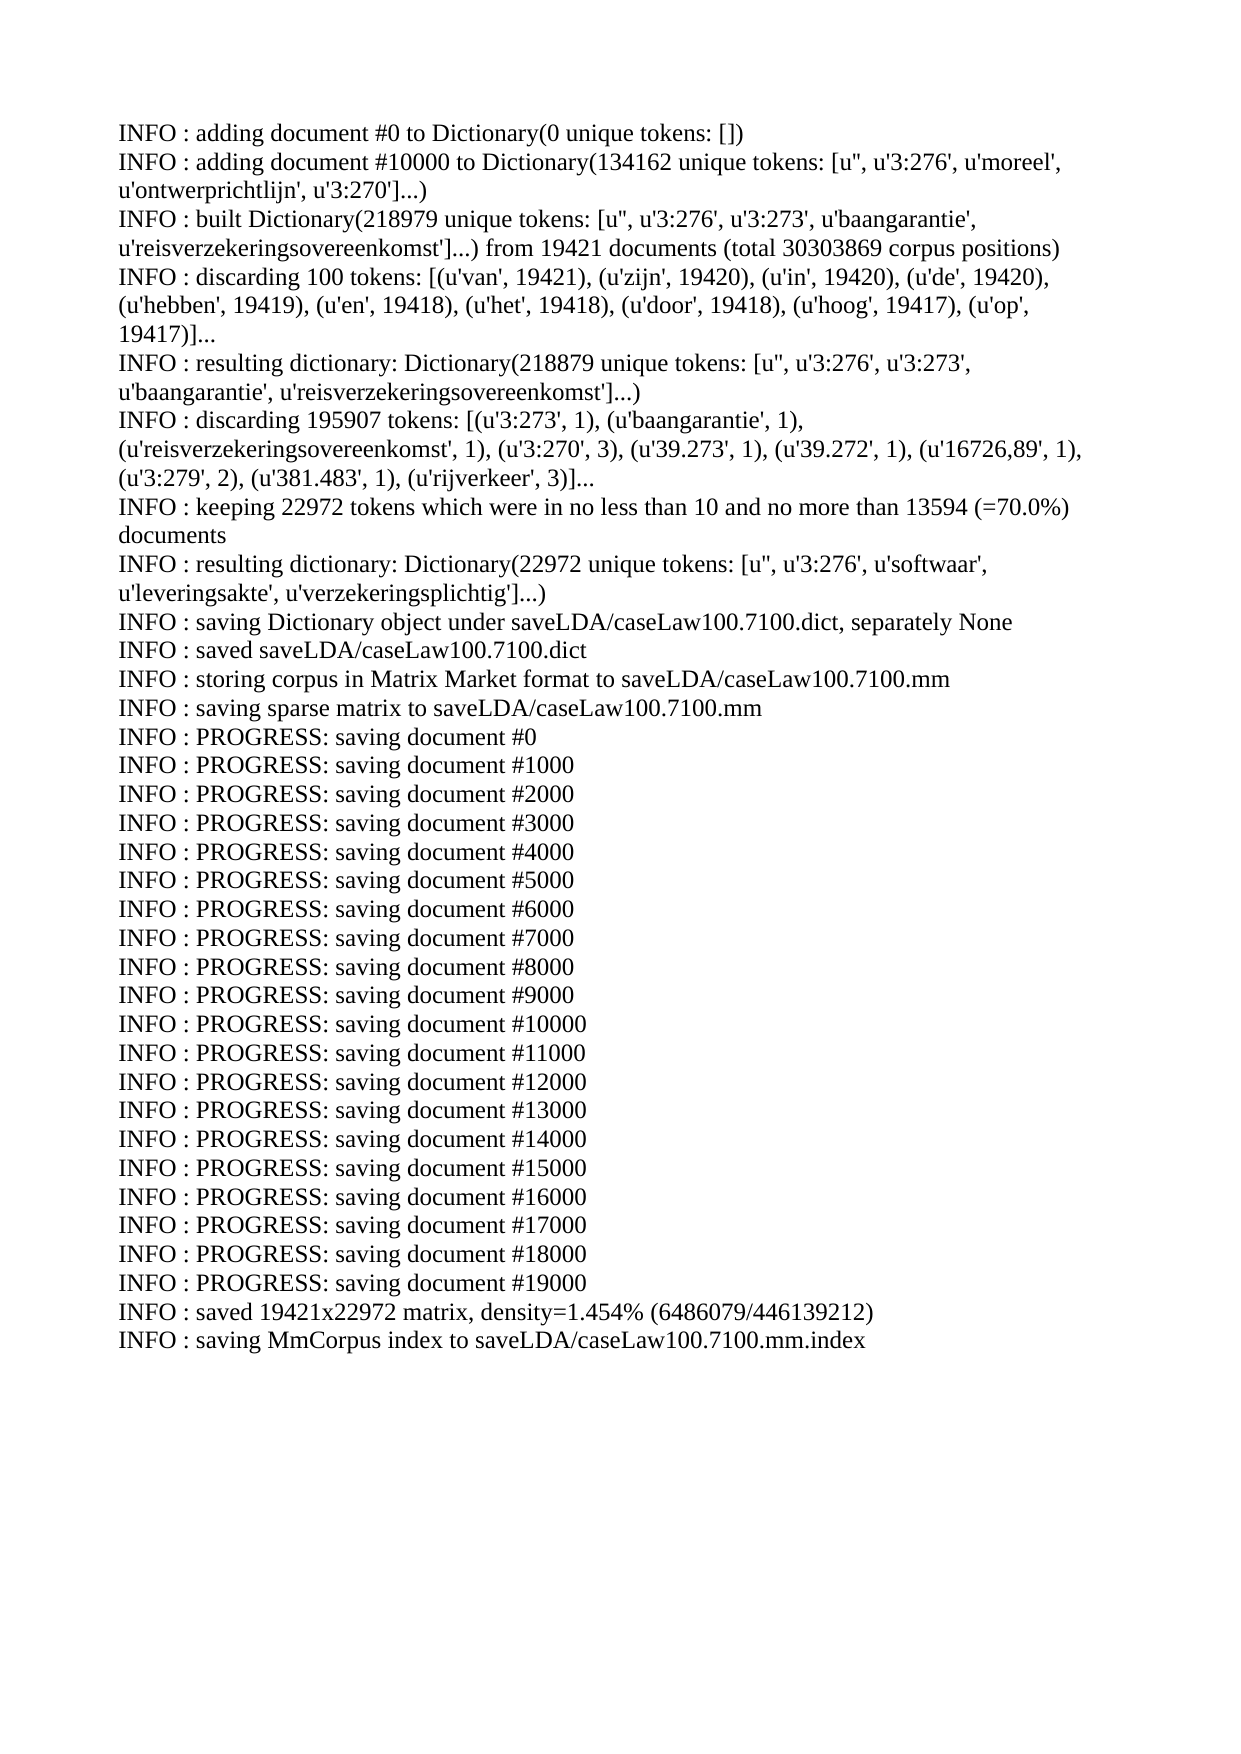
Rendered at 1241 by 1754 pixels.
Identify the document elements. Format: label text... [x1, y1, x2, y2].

text INFO : PROGRESS: saving document #5000 [118, 866, 1122, 894]
text INFO : keeping 22972 tokens which were in no less than 10 and no more than 13594 (=70.0%) documents [118, 492, 1122, 549]
text INFO : PROGRESS: saving document #0 [118, 722, 1122, 751]
text INFO : adding document #10000 to Dictionary(134162 unique tokens: [u'', u'3:276', u'moreel', u'ontwerprichtlijn', u'3:270']...) [118, 147, 1122, 204]
text INFO : discarding 100 tokens: [(u'van', 19421), (u'zijn', 19420), (u'in', 19420), (u'de', 19420), (u'hebben', 19419), (u'en', 19418), (u'het', 19418), (u'door', 19418), (u'hoog', 19417), (u'op', 19417)]... [118, 262, 1122, 348]
text INFO : PROGRESS: saving document #16000 [118, 1182, 1122, 1211]
text INFO : PROGRESS: saving document #1000 [118, 751, 1122, 779]
text INFO : PROGRESS: saving document #12000 [118, 1067, 1122, 1096]
text INFO : storing corpus in Matrix Market format to saveLDA/caseLaw100.7100.mm [118, 664, 1122, 693]
text INFO : PROGRESS: saving document #17000 [118, 1211, 1122, 1239]
text INFO : PROGRESS: saving document #19000 [118, 1268, 1122, 1297]
text INFO : PROGRESS: saving document #6000 [118, 894, 1122, 923]
text INFO : saving MmCorpus index to saveLDA/caseLaw100.7100.mm.index [118, 1326, 1122, 1354]
text INFO : PROGRESS: saving document #4000 [118, 837, 1122, 866]
text INFO : PROGRESS: saving document #2000 [118, 779, 1122, 808]
text INFO : PROGRESS: saving document #8000 [118, 952, 1122, 981]
text INFO : adding document #0 to Dictionary(0 unique tokens: []) [118, 118, 1122, 147]
text INFO : PROGRESS: saving document #10000 [118, 1009, 1122, 1038]
text INFO : built Dictionary(218979 unique tokens: [u'', u'3:276', u'3:273', u'baangarantie', u'reisverzekeringsovereenkomst']...) from 19421 documents (total 30303869 corpus positions) [118, 204, 1122, 262]
text INFO : saved saveLDA/caseLaw100.7100.dict [118, 636, 1122, 664]
text INFO : discarding 195907 tokens: [(u'3:273', 1), (u'baangarantie', 1), (u'reisverzekeringsovereenkomst', 1), (u'3:270', 3), (u'39.273', 1), (u'39.272', 1), (u'16726,89', 1), (u'3:279', 2), (u'381.483', 1), (u'rijverkeer', 3)]... [118, 406, 1122, 492]
text INFO : saving sparse matrix to saveLDA/caseLaw100.7100.mm [118, 693, 1122, 722]
text INFO : PROGRESS: saving document #7000 [118, 923, 1122, 952]
text INFO : resulting dictionary: Dictionary(218879 unique tokens: [u'', u'3:276', u'3:273', u'baangarantie', u'reisverzekeringsovereenkomst']...) [118, 348, 1122, 406]
text INFO : PROGRESS: saving document #13000 [118, 1096, 1122, 1124]
text INFO : PROGRESS: saving document #18000 [118, 1239, 1122, 1268]
text INFO : resulting dictionary: Dictionary(22972 unique tokens: [u'', u'3:276', u'softwaar', u'leveringsakte', u'verzekeringsplichtig']...) [118, 549, 1122, 607]
text INFO : saving Dictionary object under saveLDA/caseLaw100.7100.dict, separately None [118, 607, 1122, 636]
text INFO : PROGRESS: saving document #14000 [118, 1124, 1122, 1153]
text INFO : PROGRESS: saving document #11000 [118, 1038, 1122, 1067]
text INFO : PROGRESS: saving document #9000 [118, 981, 1122, 1009]
text INFO : saved 19421x22972 matrix, density=1.454% (6486079/446139212) [118, 1297, 1122, 1326]
text INFO : PROGRESS: saving document #3000 [118, 808, 1122, 837]
text INFO : PROGRESS: saving document #15000 [118, 1153, 1122, 1182]
